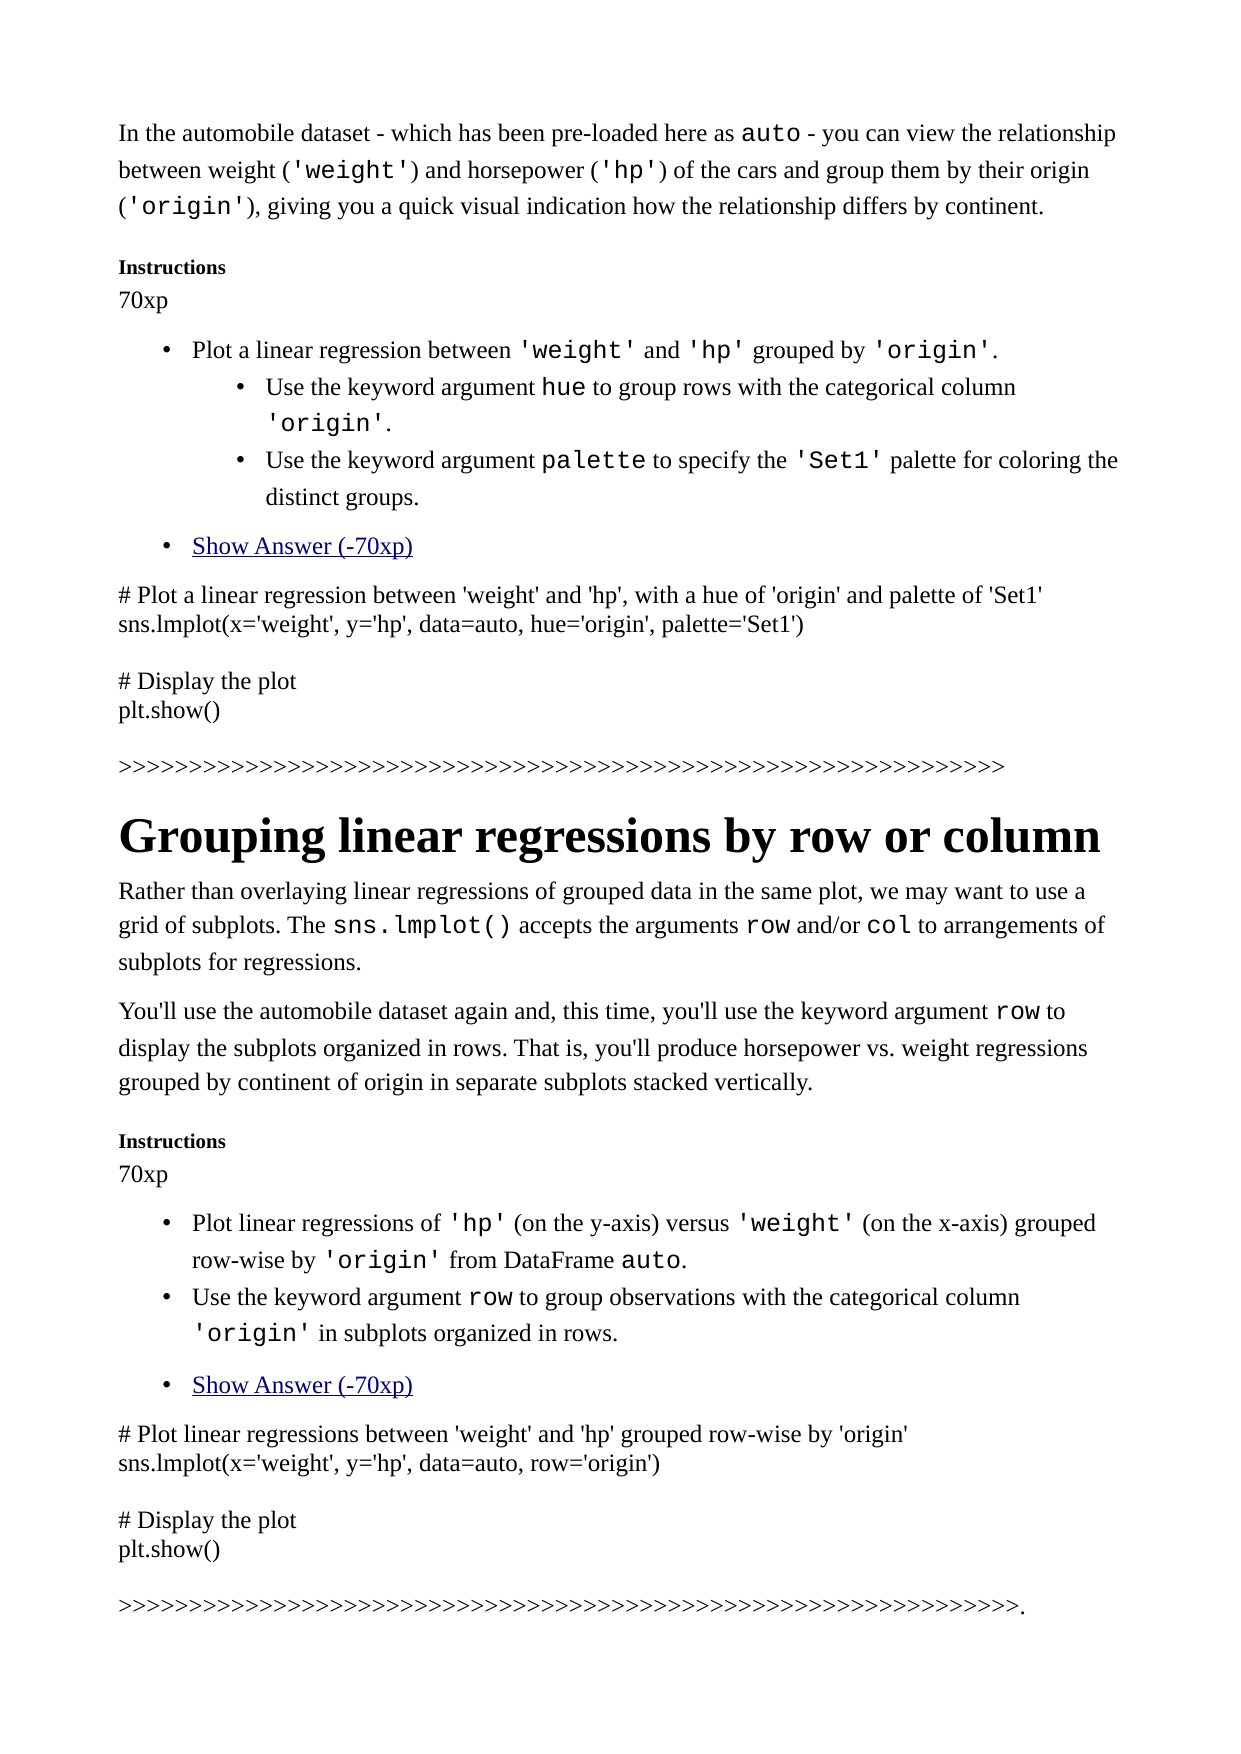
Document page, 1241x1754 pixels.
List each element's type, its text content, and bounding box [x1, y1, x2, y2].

text plt.show() [118, 1534, 1122, 1563]
list Show Answer (-70xp) [162, 531, 1122, 559]
list Plot linear regressions of 'hp' (on the y-axis) versus 'weight' (on the x-axis) grouped row-wise by 'origin' from DataFrame auto. [162, 1208, 1122, 1276]
text plt.show() [118, 695, 1122, 724]
text sns.lmplot(x='weight', y='hp', data=auto, hue='origin', palette='Set1') [118, 609, 1122, 637]
list Use the keyword argument palette to specify the 'Set1' palette for coloring the distinct groups. [236, 445, 1122, 511]
text # Plot a linear regression between 'weight' and 'hp', with a hue of 'origin' and palette of 'Set1' [118, 580, 1122, 609]
subtitle Instructions [118, 1129, 1122, 1153]
subtitle Instructions [118, 255, 1122, 279]
text >>>>>>>>>>>>>>>>>>>>>>>>>>>>>>>>>>>>>>>>>>>>>>>>>>>>>>>>>>>>>>> [118, 752, 1122, 781]
text # Display the plot [118, 666, 1122, 695]
text 70xp [118, 286, 1122, 314]
list Use the keyword argument row to group observations with the categorical column 'origin' in subplots organized in rows. [162, 1282, 1122, 1349]
list Show Answer (-70xp) [162, 1370, 1122, 1399]
list Plot a linear regression between 'weight' and 'hp' grouped by 'origin'. [162, 335, 1122, 366]
subtitle Grouping linear regressions by row or column [118, 806, 1122, 864]
text >>>>>>>>>>>>>>>>>>>>>>>>>>>>>>>>>>>>>>>>>>>>>>>>>>>>>>>>>>>>>>>>. [118, 1591, 1122, 1620]
list Use the keyword argument hue to group rows with the categorical column 'origin'. [236, 372, 1122, 439]
text # Plot linear regressions between 'weight' and 'hp' grouped row-wise by 'origin' [118, 1419, 1122, 1448]
text In the automobile dataset - which has been pre-loaded here as auto - you can view the relationship between weight ('weight') and horsepower ('hp') of the cars and group them by their origin ('origin'), giving you a quick visual indication how the relationship differs by continent. [118, 118, 1122, 222]
text 70xp [118, 1159, 1122, 1188]
text sns.lmplot(x='weight', y='hp', data=auto, row='origin') [118, 1448, 1122, 1476]
text Rather than overlaying linear regressions of grouped data in the same plot, we may want to use a grid of subplots. The sns.lmplot() accepts the arguments row and/or col to arrangements of subplots for regressions. [118, 876, 1122, 976]
text # Display the plot [118, 1505, 1122, 1534]
text You'll use the automobile dataset again and, this time, you'll use the keyword argument row to display the subplots organized in rows. That is, you'll produce horsepower vs. weight regressions grouped by continent of origin in separate subplots stacked vertically. [118, 996, 1122, 1096]
